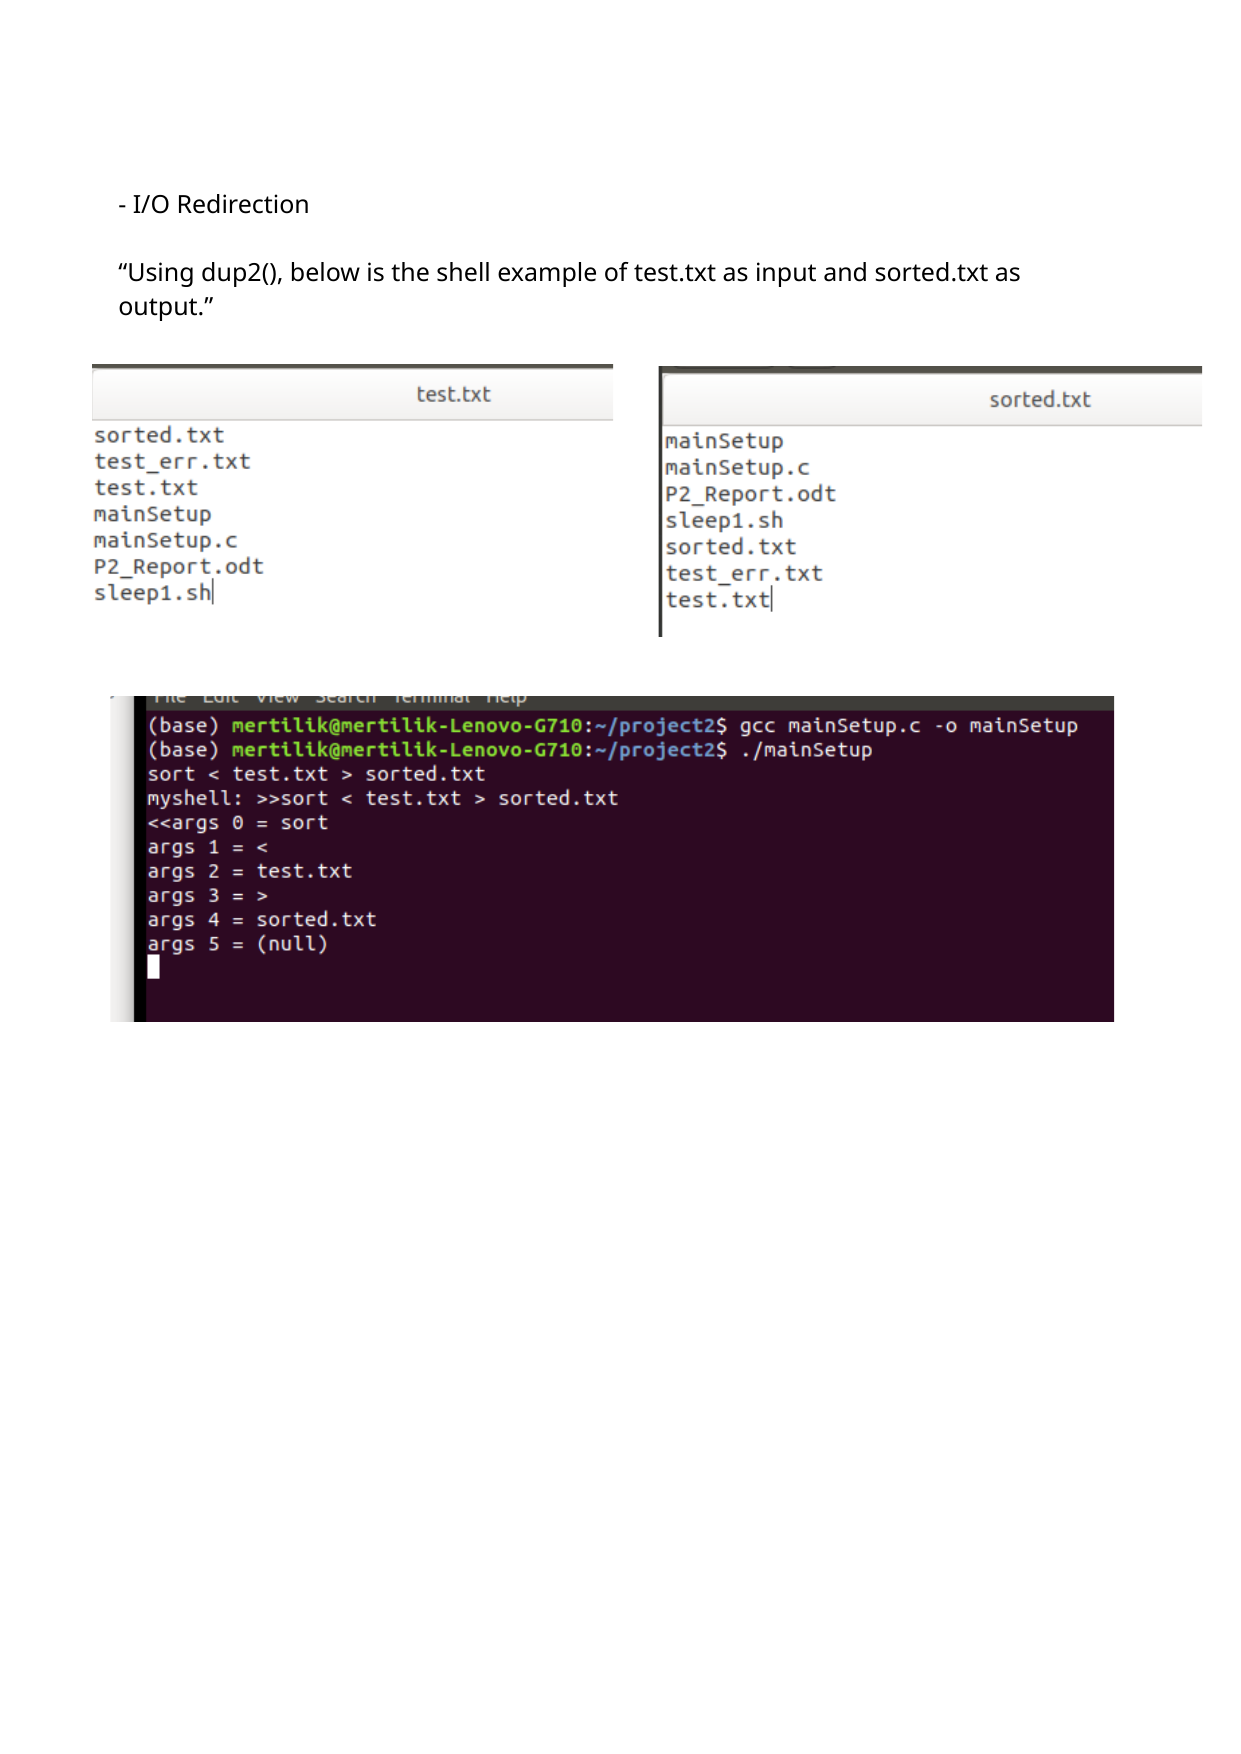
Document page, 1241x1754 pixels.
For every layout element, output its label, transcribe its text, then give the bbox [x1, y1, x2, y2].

picture [658, 366, 1203, 637]
text “Using dup2(), below is the shell example of test.txt as input and sorted.txt as output.” [118, 254, 1122, 322]
picture [92, 364, 614, 644]
text - I/O Redirection [118, 186, 1122, 220]
picture [110, 696, 1115, 1022]
